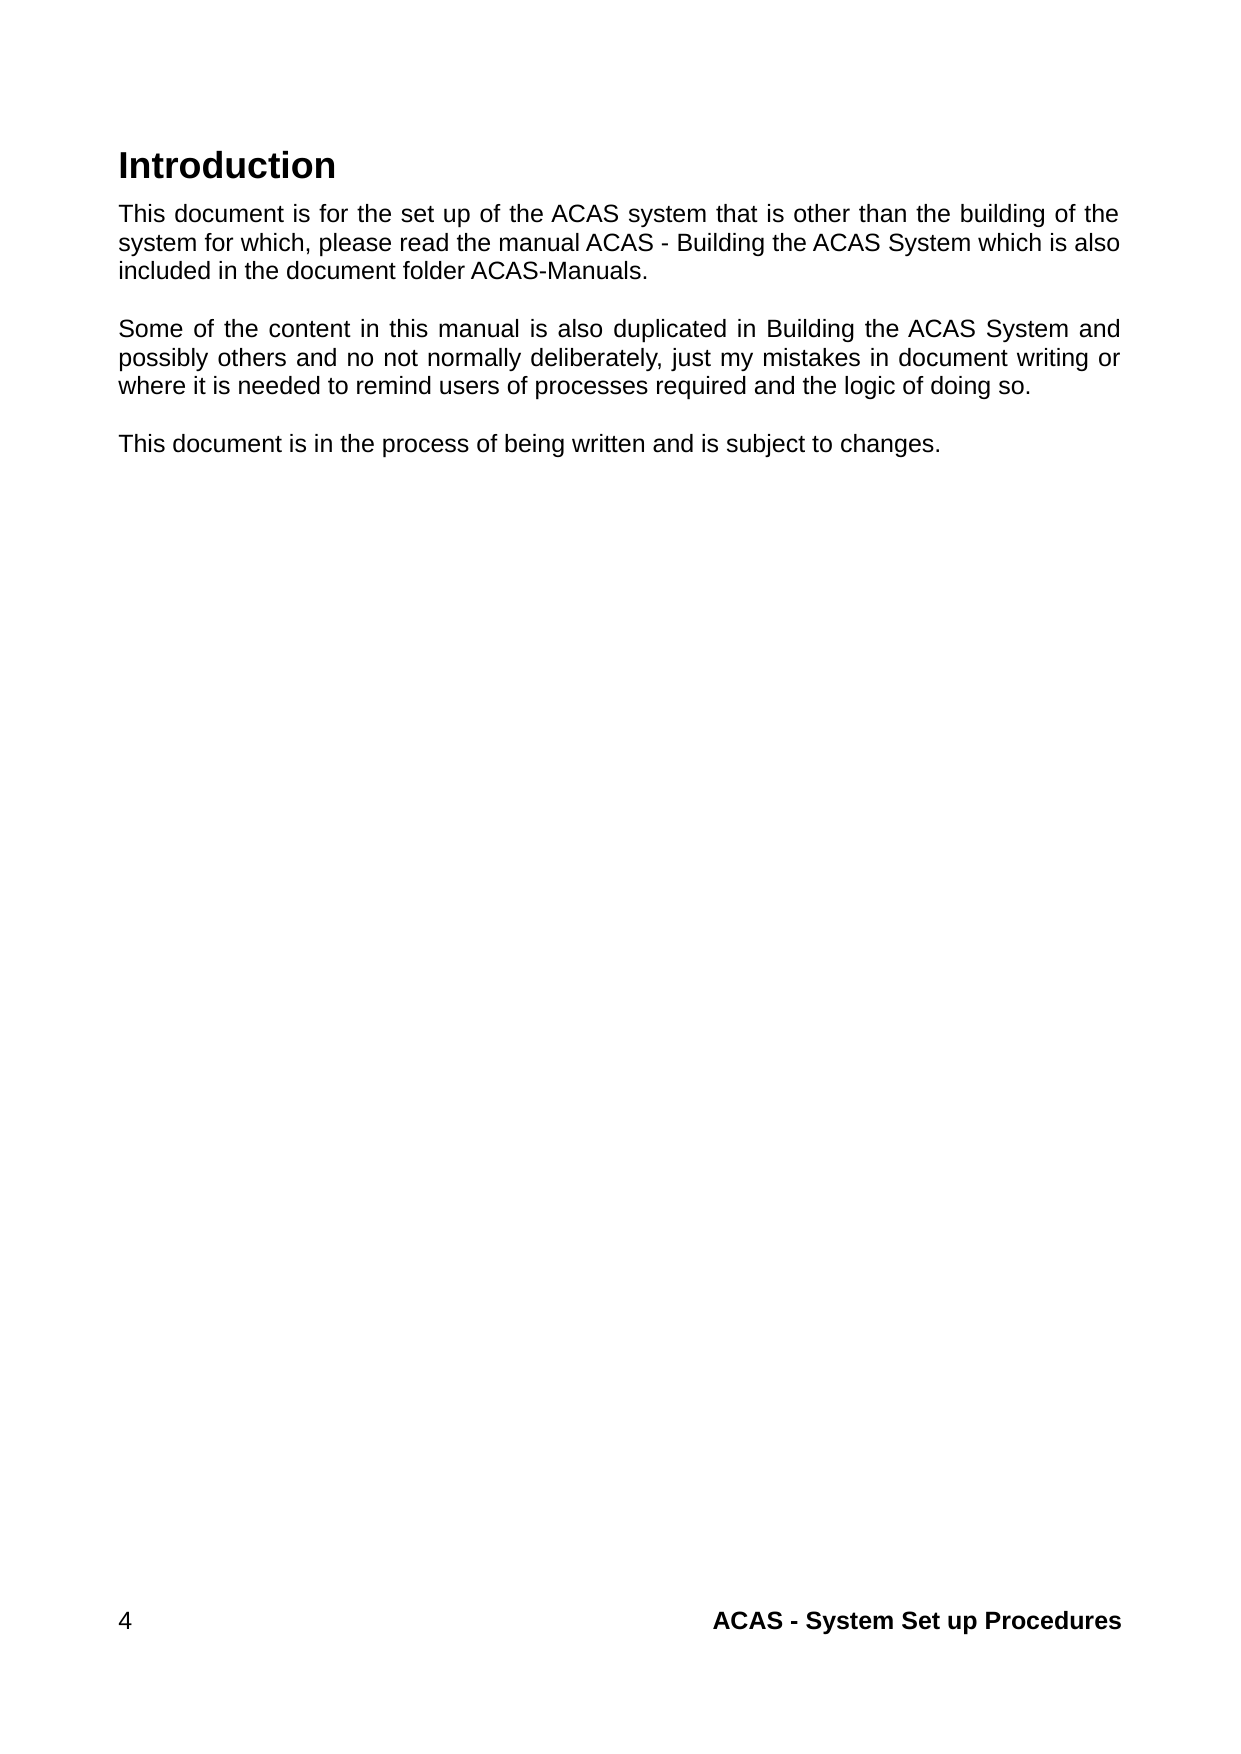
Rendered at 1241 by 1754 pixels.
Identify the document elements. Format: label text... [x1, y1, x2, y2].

text This document is for the set up of the ACAS system that is other than the building of the system for which, please read the manual ACAS - Building the ACAS System which is also included in the document folder ACAS-Manuals. [118, 199, 1122, 285]
text This document is in the process of being written and is subject to changes. [118, 429, 1122, 457]
text Some of the content in this manual is also duplicated in Building the ACAS System and possibly others and no not normally deliberately, just my mistakes in document writing or where it is needed to remind users of processes required and the logic of doing so. [118, 314, 1122, 400]
subtitle Introduction [118, 143, 1122, 186]
